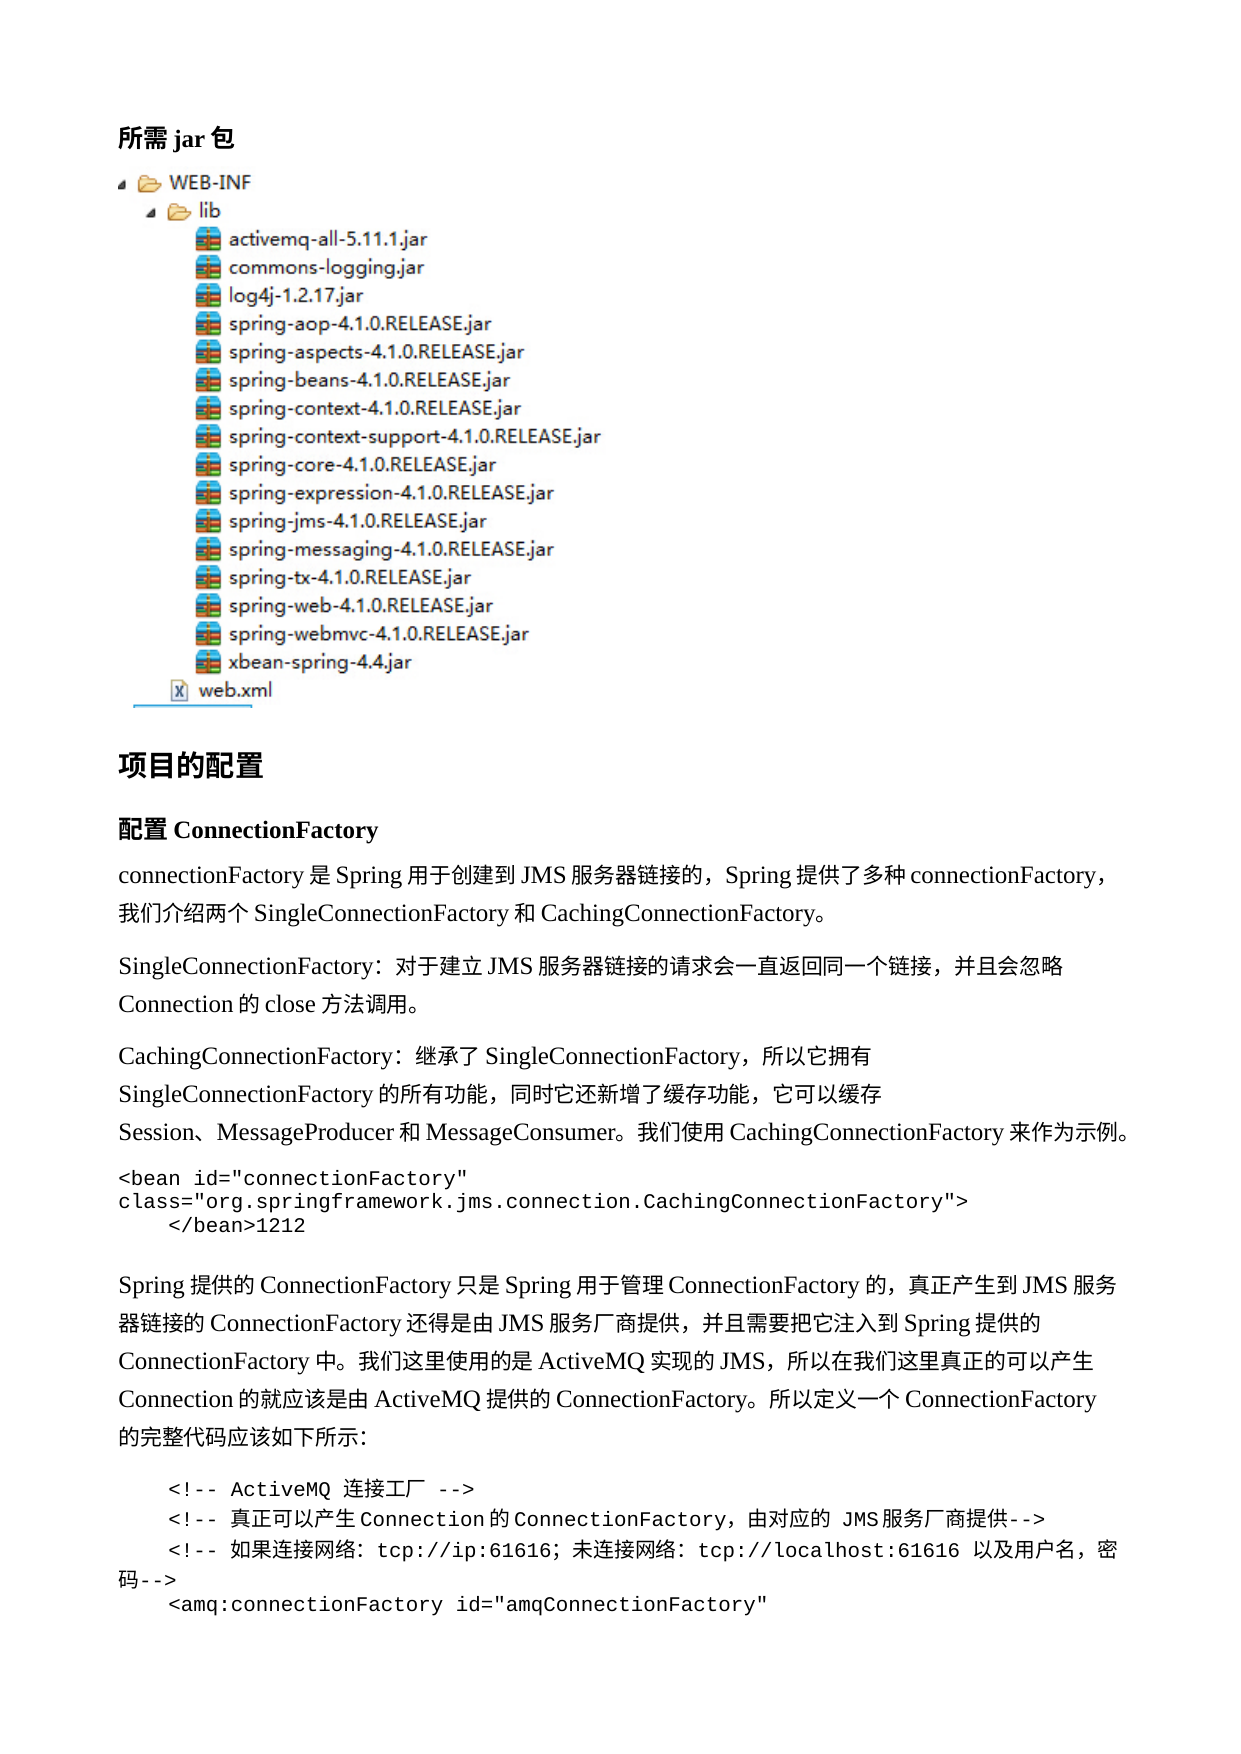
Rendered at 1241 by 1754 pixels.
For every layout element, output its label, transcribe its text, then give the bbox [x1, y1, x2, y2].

subtitle 所需jar包 [118, 118, 1122, 154]
text connectionFactory是Spring用于创建到JMS服务器链接的，Spring提供了多种connectionFactory，我们介绍两个SingleConnectionFactory和CachingConnectionFactory。 [118, 858, 1122, 928]
subtitle 项目的配置 [118, 742, 1122, 785]
text </bean>1212 [118, 1215, 1122, 1238]
text <!-- ActiveMQ 连接工厂 --> [118, 1472, 1122, 1503]
text <amq:connectionFactory id="amqConnectionFactory" [118, 1594, 1122, 1617]
text <!-- 真正可以产生Connection的ConnectionFactory，由对应的 JMS服务厂商提供--> [118, 1503, 1122, 1533]
text CachingConnectionFactory：继承了SingleConnectionFactory，所以它拥有SingleConnectionFactory的所有功能，同时它还新增了缓存功能，它可以缓存Session、MessageProducer和MessageConsumer。我们使用CachingConnectionFactory来作为示例。 [118, 1039, 1122, 1147]
text SingleConnectionFactory：对于建立JMS服务器链接的请求会一直返回同一个链接，并且会忽略Connection的close方法调用。 [118, 949, 1122, 1018]
picture [118, 166, 612, 708]
text <bean id="connectionFactory" class="org.springframework.jms.connection.CachingConnectionFactory"> [118, 1168, 1122, 1215]
subtitle 配置ConnectionFactory [118, 810, 1122, 846]
text <!-- 如果连接网络：tcp://ip:61616；未连接网络：tcp://localhost:61616 以及用户名，密码--> [118, 1533, 1122, 1594]
text Spring提供的ConnectionFactory只是Spring用于管理ConnectionFactory的，真正产生到JMS服务器链接的ConnectionFactory还得是由JMS服务厂商提供，并且需要把它注入到Spring提供的ConnectionFactory中。我们这里使用的是ActiveMQ实现的JMS，所以在我们这里真正的可以产生Connection的就应该是由ActiveMQ提供的ConnectionFactory。所以定义一个ConnectionFactory的完整代码应该如下所示： [118, 1268, 1122, 1451]
